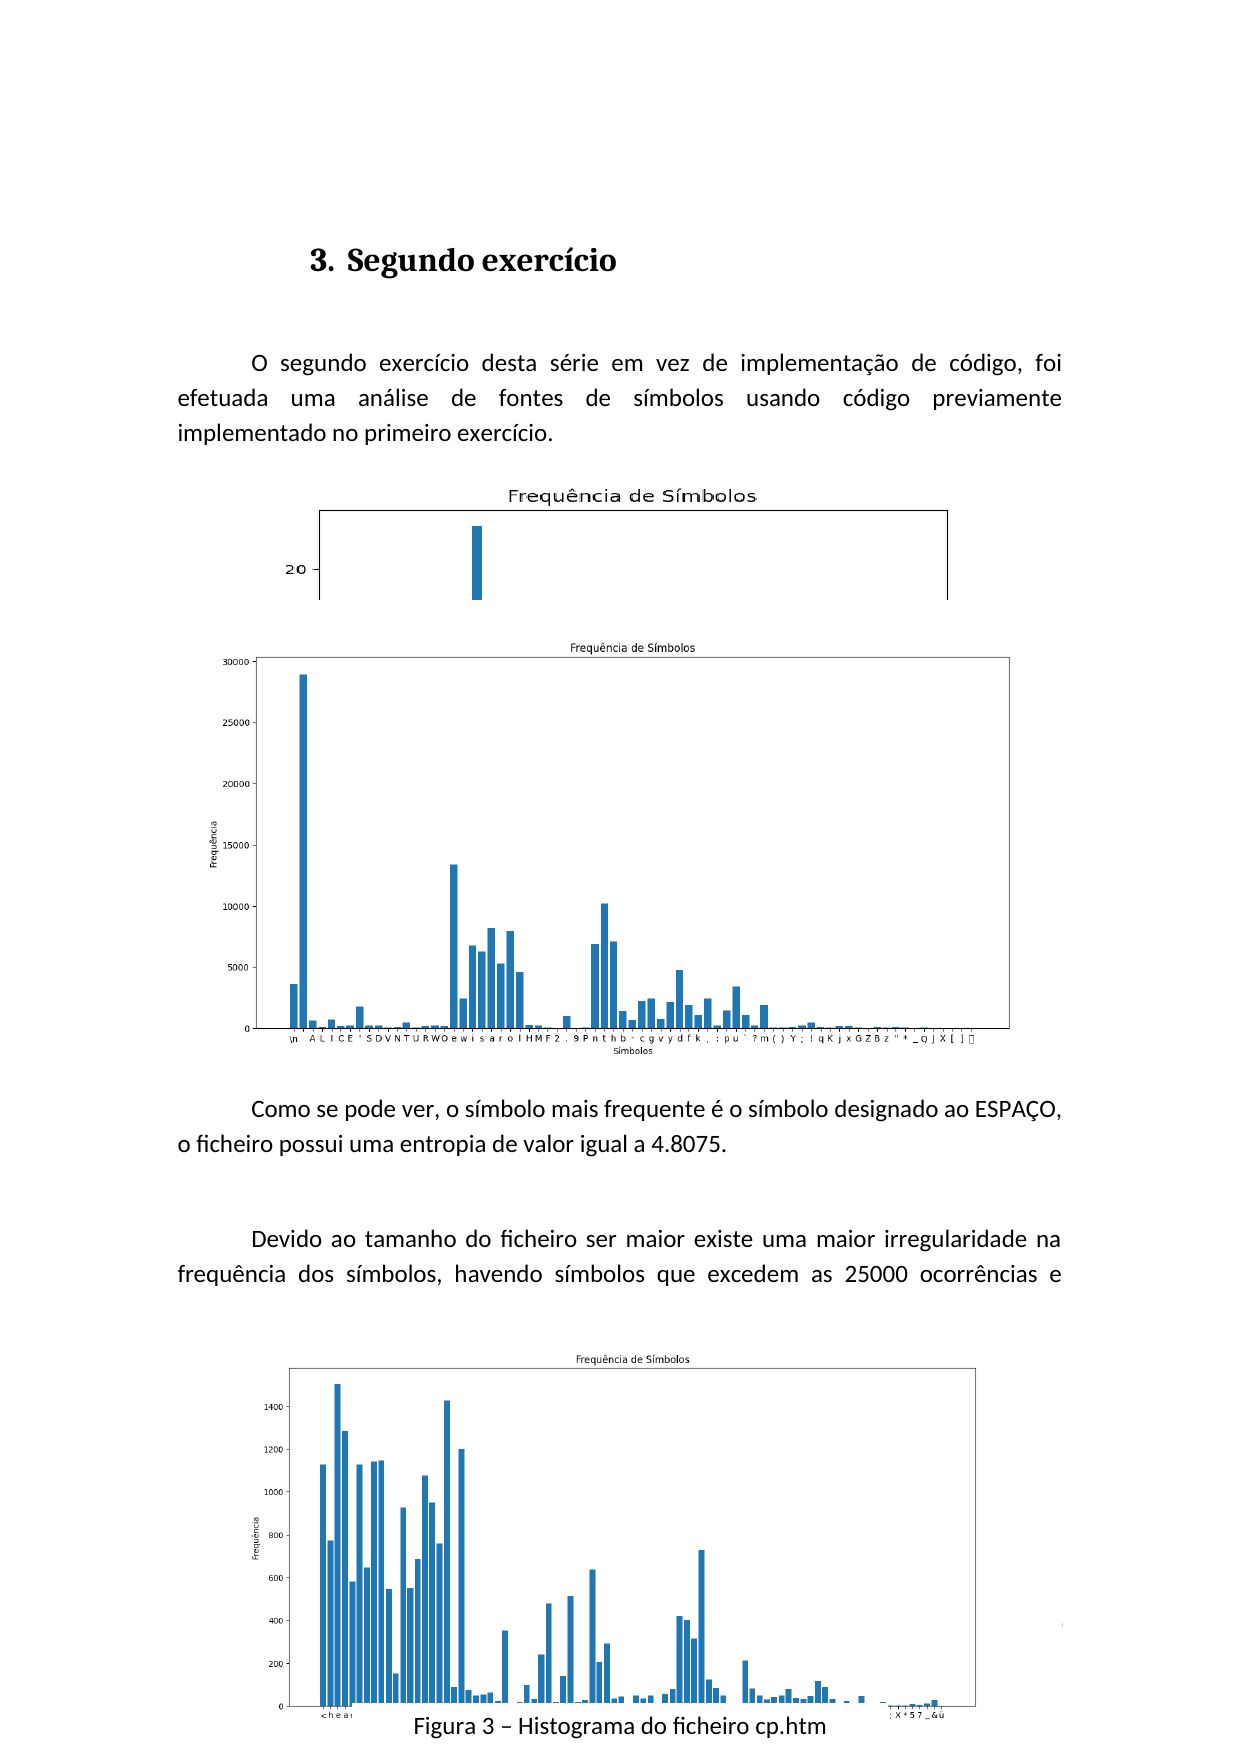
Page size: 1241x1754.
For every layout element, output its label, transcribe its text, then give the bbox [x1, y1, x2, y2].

text Figura 3 – Histograma do ficheiro cp.htm [367, 1710, 873, 1741]
text [1026, 512, 1063, 600]
subtitle Segundo exercício [310, 241, 1063, 279]
text Como se pode ver, o símbolo mais frequente é o símbolo designado ao ESPAÇO, o ficheiro possui uma entropia de valor igual a 4.8075. [177, 1080, 1063, 1158]
text [177, 512, 219, 600]
text Devido ao tamanho do ficheiro ser maior existe uma maior irregularidade na frequência dos símbolos, havendo símbolos que excedem as 25000 ocorrências e [177, 1223, 1063, 1288]
text O segundo exercício desta série em vez de implementação de código, foi efetuada uma análise de fontes de símbolos usando código previamente implementado no primeiro exercício. [177, 347, 1063, 448]
text [352, 1703, 888, 1754]
